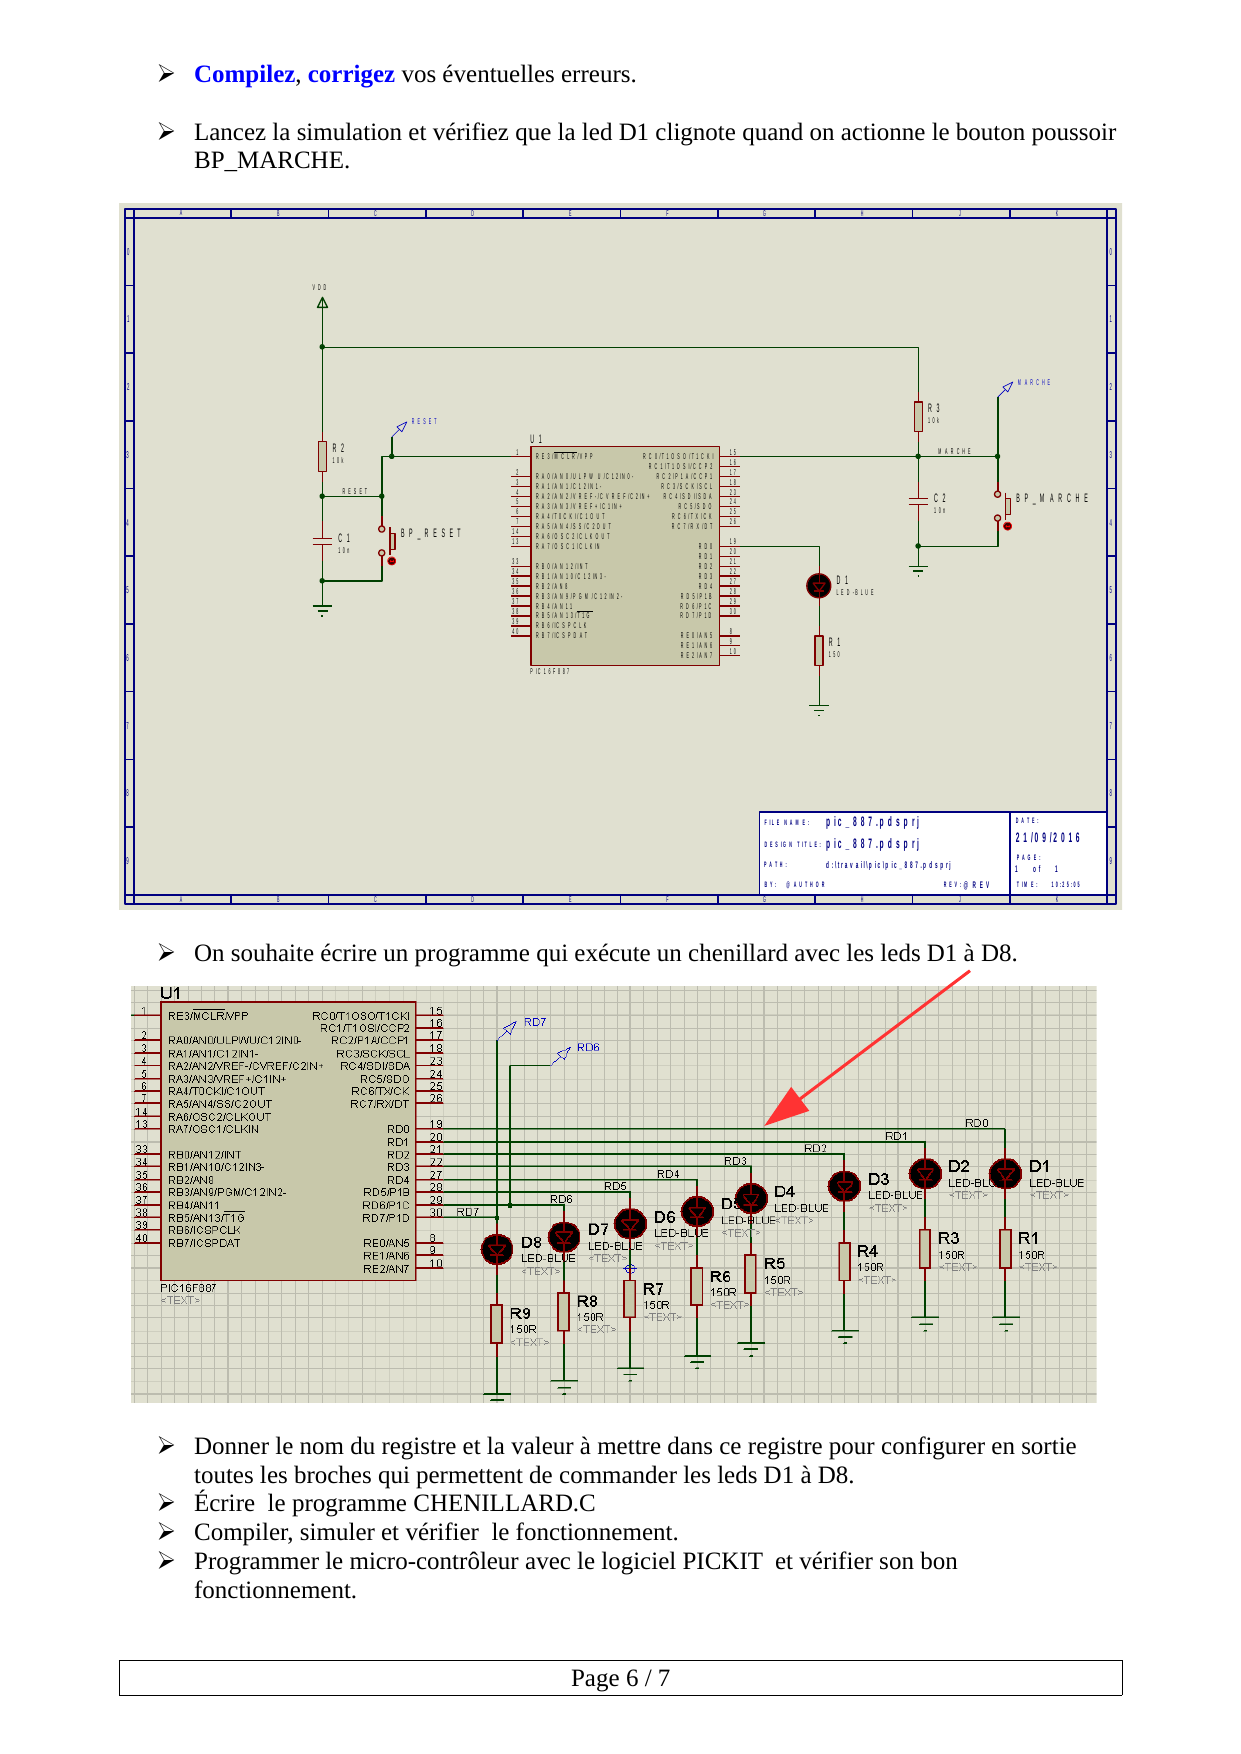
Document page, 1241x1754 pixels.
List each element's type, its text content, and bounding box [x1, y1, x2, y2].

list Programmer le micro-contrôleur avec le logiciel PICKIT et vérifier son bon fonctionnement. [156, 1546, 1122, 1603]
list Donner le nom du registre et la valeur à mettre dans ce registre pour configurer en sortie toutes les broches qui permettent de commander les leds D1 à D8. [156, 1431, 1122, 1488]
list Compiler, simuler et vérifier le fonctionnement. [156, 1517, 1122, 1546]
list Lancez la simulation et vérifiez que la led D1 clignote quand on actionne le bouton poussoir BP_MARCHE. [156, 117, 1122, 174]
picture [131, 986, 1097, 1403]
list Écrire le programme CHENILLARD.C [156, 1488, 1122, 1517]
list On souhaite écrire un programme qui exécute un chenillard avec les leds D1 à D8. [156, 938, 1122, 1431]
list Compilez, corrigez vos éventuelles erreurs. [156, 59, 1122, 117]
